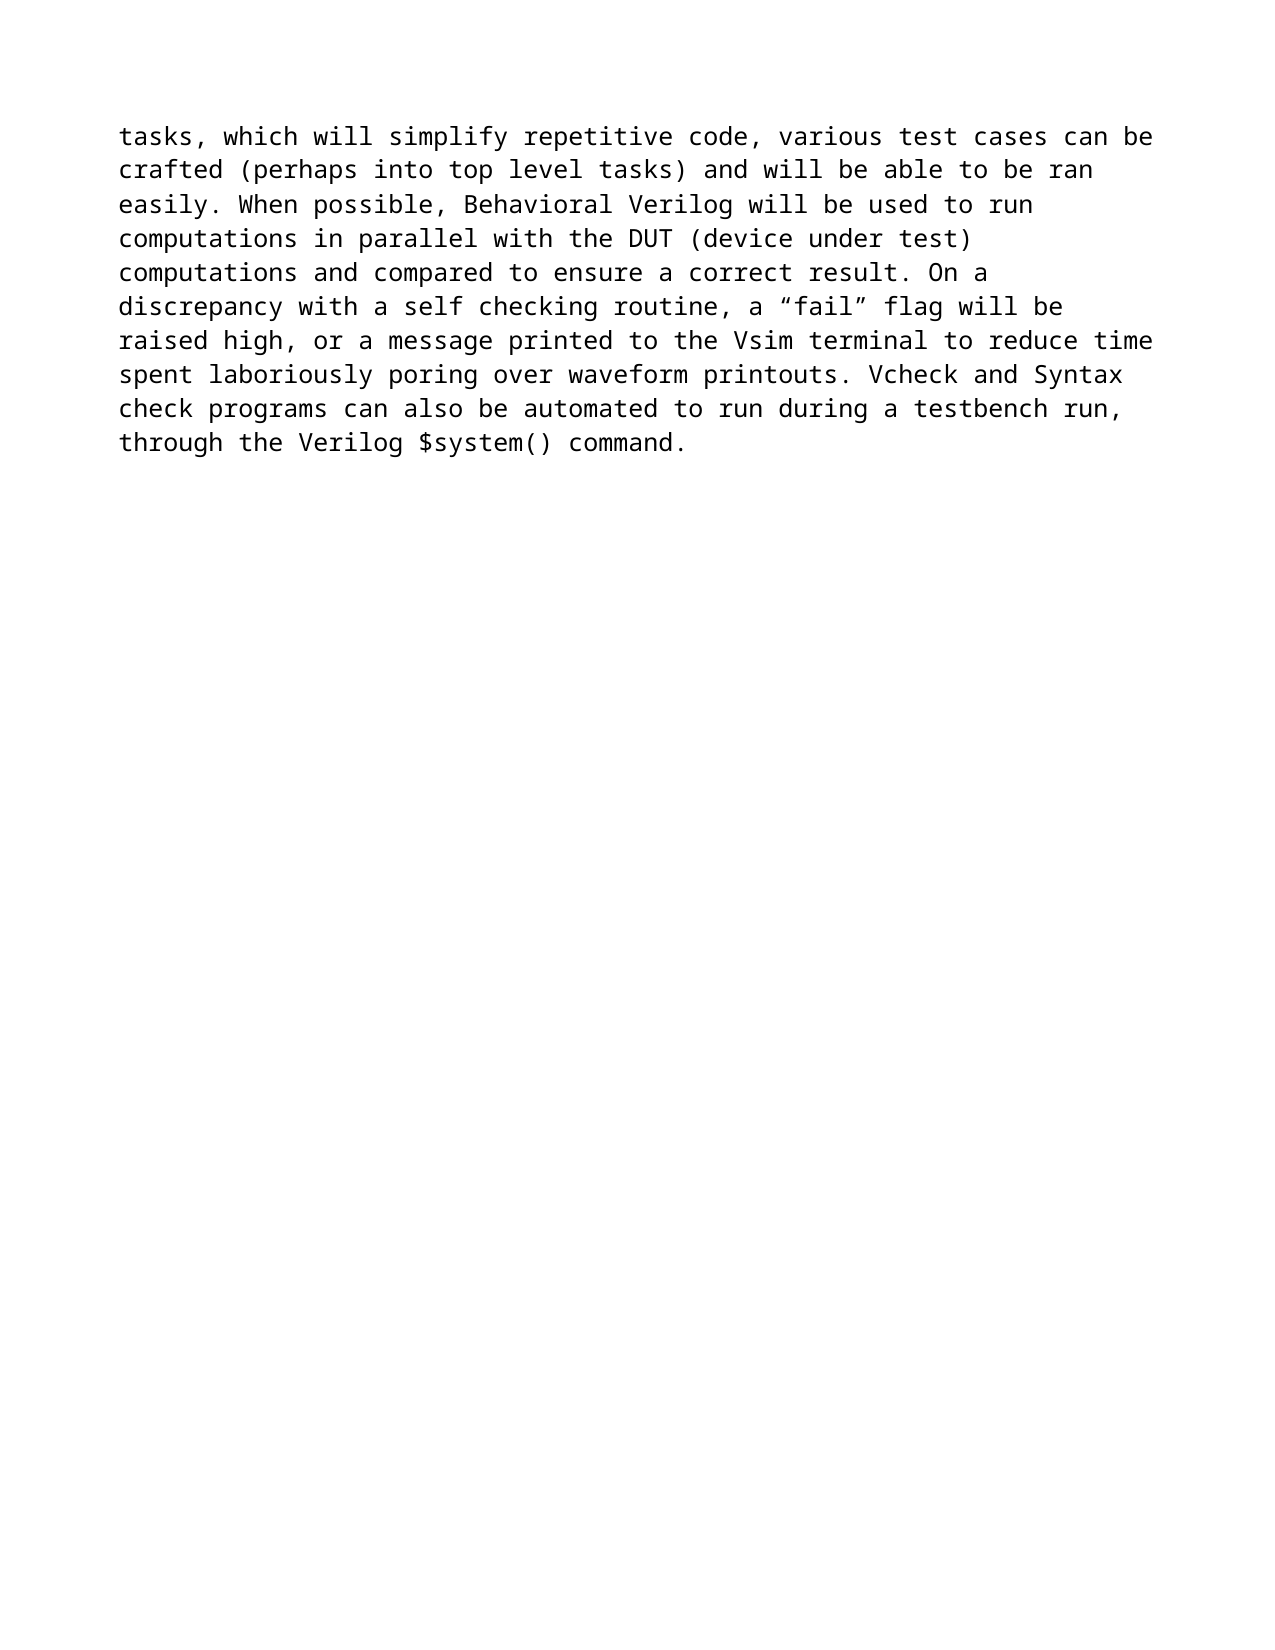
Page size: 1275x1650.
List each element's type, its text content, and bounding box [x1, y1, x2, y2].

text tasks, which will simplify repetitive code, various test cases can be crafted (perhaps into top level tasks) and will be able to be ran easily. When possible, Behavioral Verilog will be used to run computations in parallel with the DUT (device under test) computations and compared to ensure a correct result. On a discrepancy with a self checking routine, a “fail” flag will be raised high, or a message printed to the Vsim terminal to reduce time spent laboriously poring over waveform printouts. Vcheck and Syntax check programs can also be automated to run during a testbench run, through the Verilog $system() command. [118, 118, 1157, 459]
